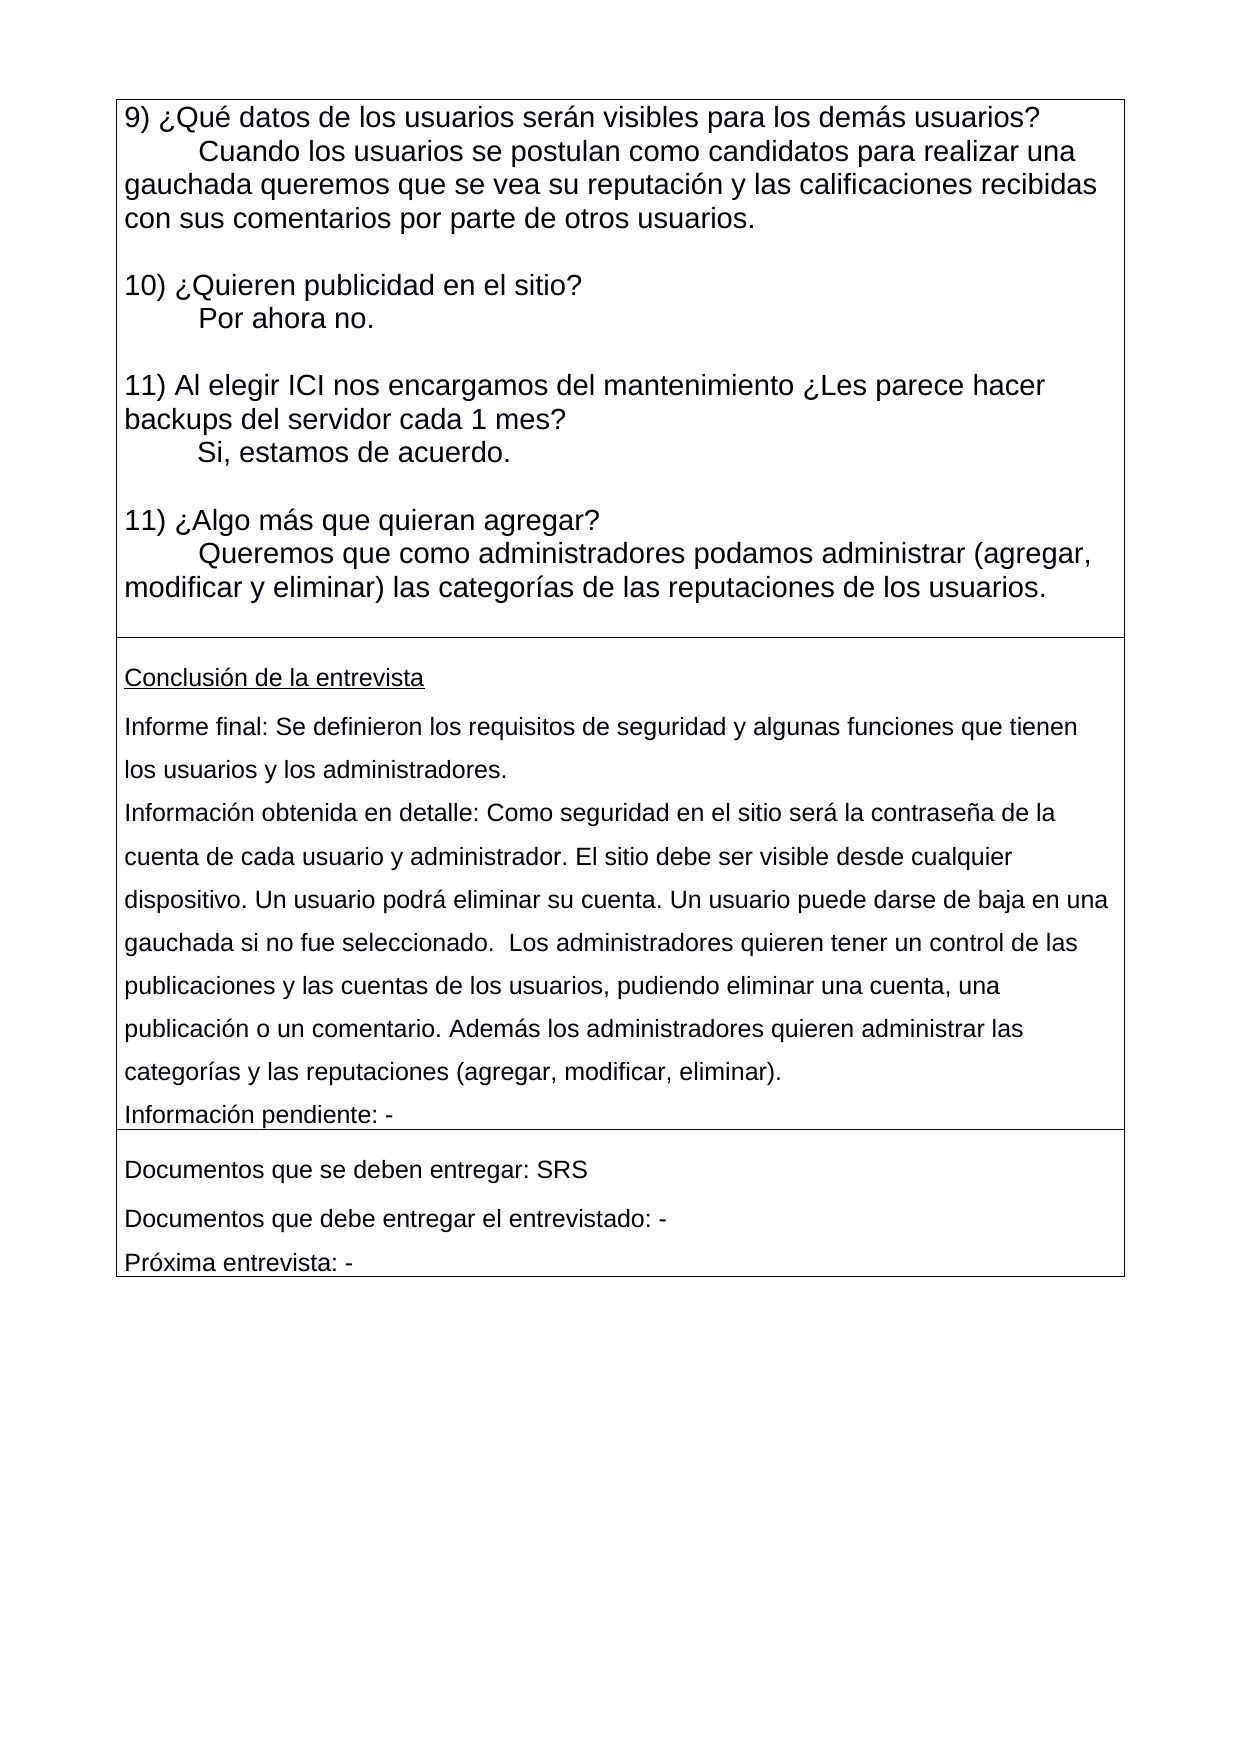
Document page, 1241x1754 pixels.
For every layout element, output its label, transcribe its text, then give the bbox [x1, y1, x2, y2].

table_cell 9) ¿Qué datos de los usuarios serán visibles para los demás usuarios? Cuando los usuarios se postulan como candidatos para realizar una gauchada queremos que se vea su reputación y las calificaciones recibidas con sus comentarios por parte de otros usuarios. 10) ¿Quieren publicidad en el sitio? Por ahora no. 11) Al elegir ICI nos encargamos del mantenimiento ¿Les parece hacer backups del servidor cada 1 mes? Si, estamos de acuerdo. 11) ¿Algo más que quieran agregar? Queremos que como administradores podamos administrar (agregar, modificar y eliminar) las categorías de las reputaciones de los usuarios. [117, 100, 1124, 637]
table_cell Documentos que se deben entregar: SRS Documentos que debe entregar el entrevistado: - Próxima entrevista: - [117, 1130, 1124, 1276]
table_cell Conclusión de la entrevista Informe final: Se definieron los requisitos de seguridad y algunas funciones que tienen los usuarios y los administradores. Información obtenida en detalle: Como seguridad en el sitio será la contraseña de la cuenta de cada usuario y administrador. El sitio debe ser visible desde cualquier dispositivo. Un usuario podrá eliminar su cuenta. Un usuario puede darse de baja en una gauchada si no fue seleccionado. Los administradores quieren tener un control de las publicaciones y las cuentas de los usuarios, pudiendo eliminar una cuenta, una publicación o un comentario. Además los administradores quieren administrar las categorías y las reputaciones (agregar, modificar, eliminar). Información pendiente: - [117, 638, 1124, 1129]
